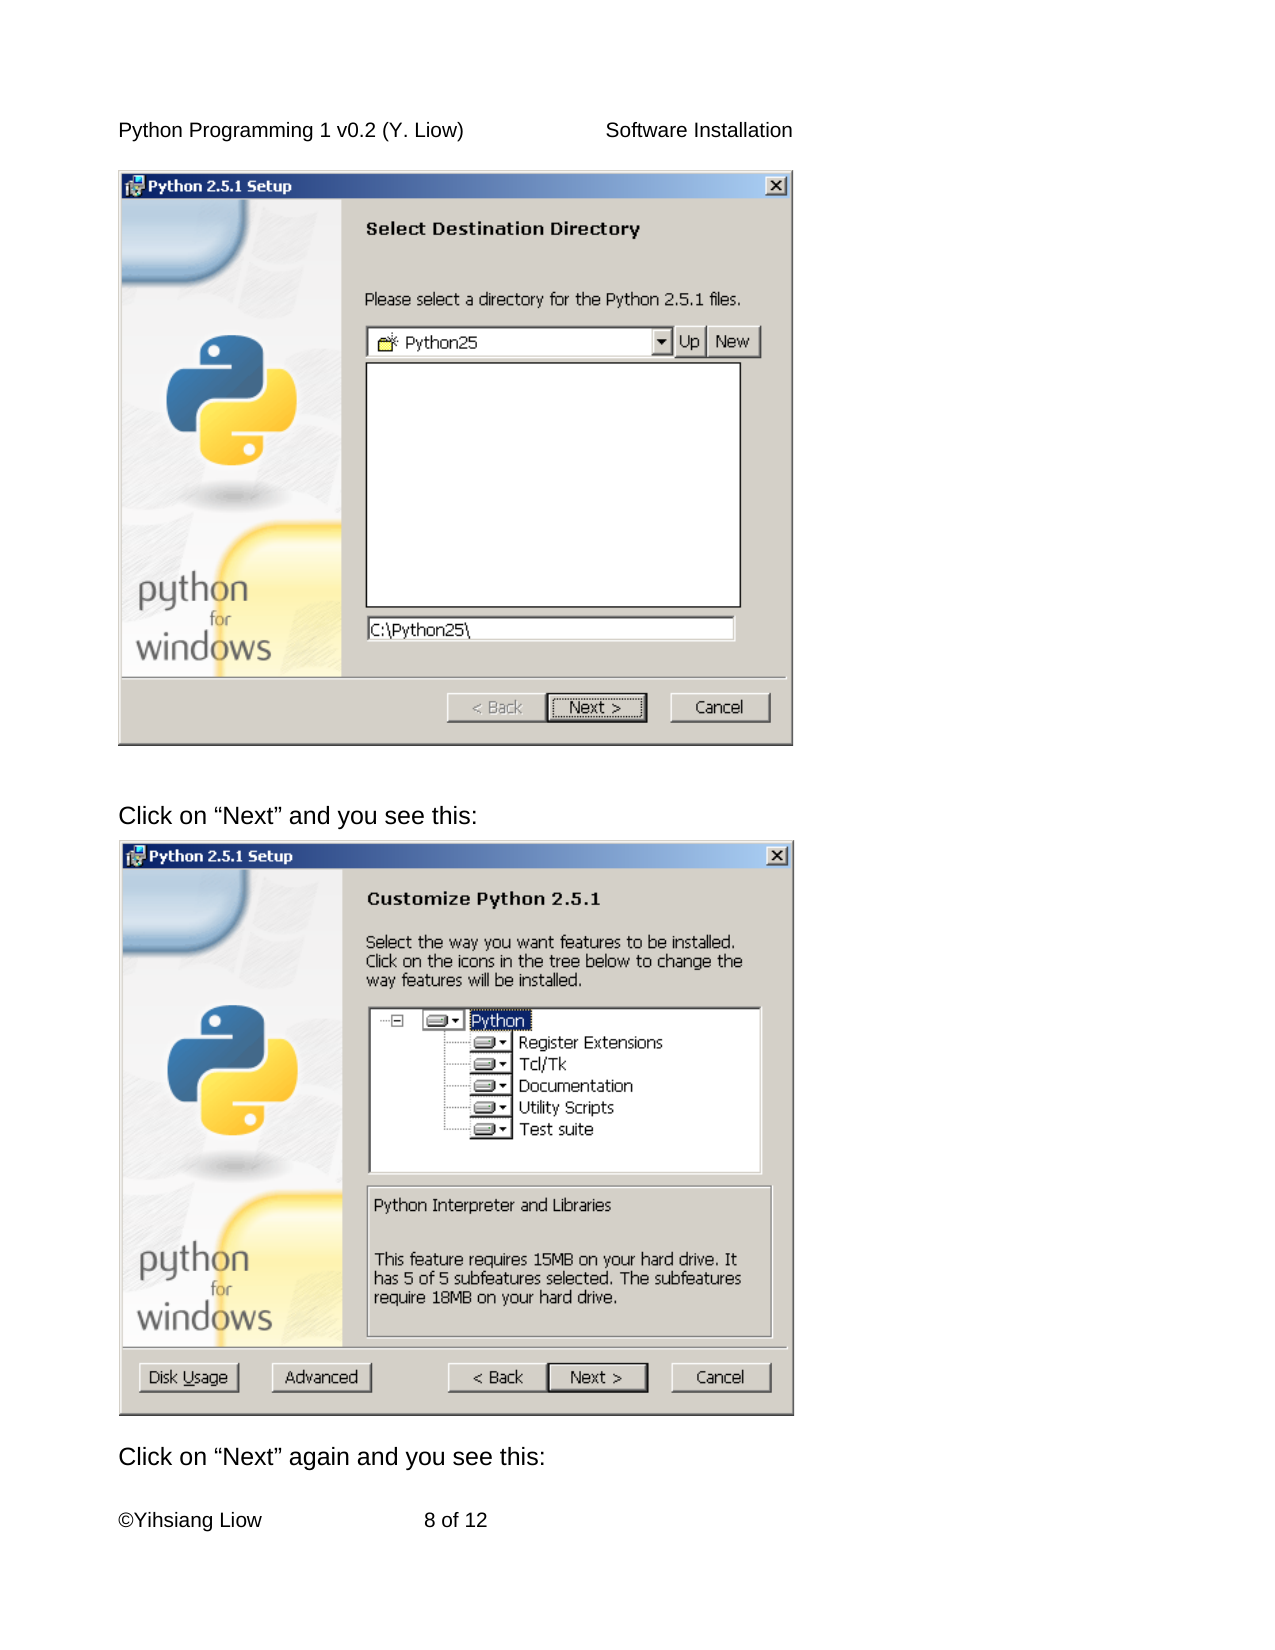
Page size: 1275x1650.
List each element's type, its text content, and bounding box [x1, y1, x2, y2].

text Click on “Next” again and you see this: [118, 1443, 793, 1471]
picture [119, 840, 795, 1416]
text Click on “Next” and you see this: [118, 802, 793, 829]
picture [118, 170, 794, 746]
